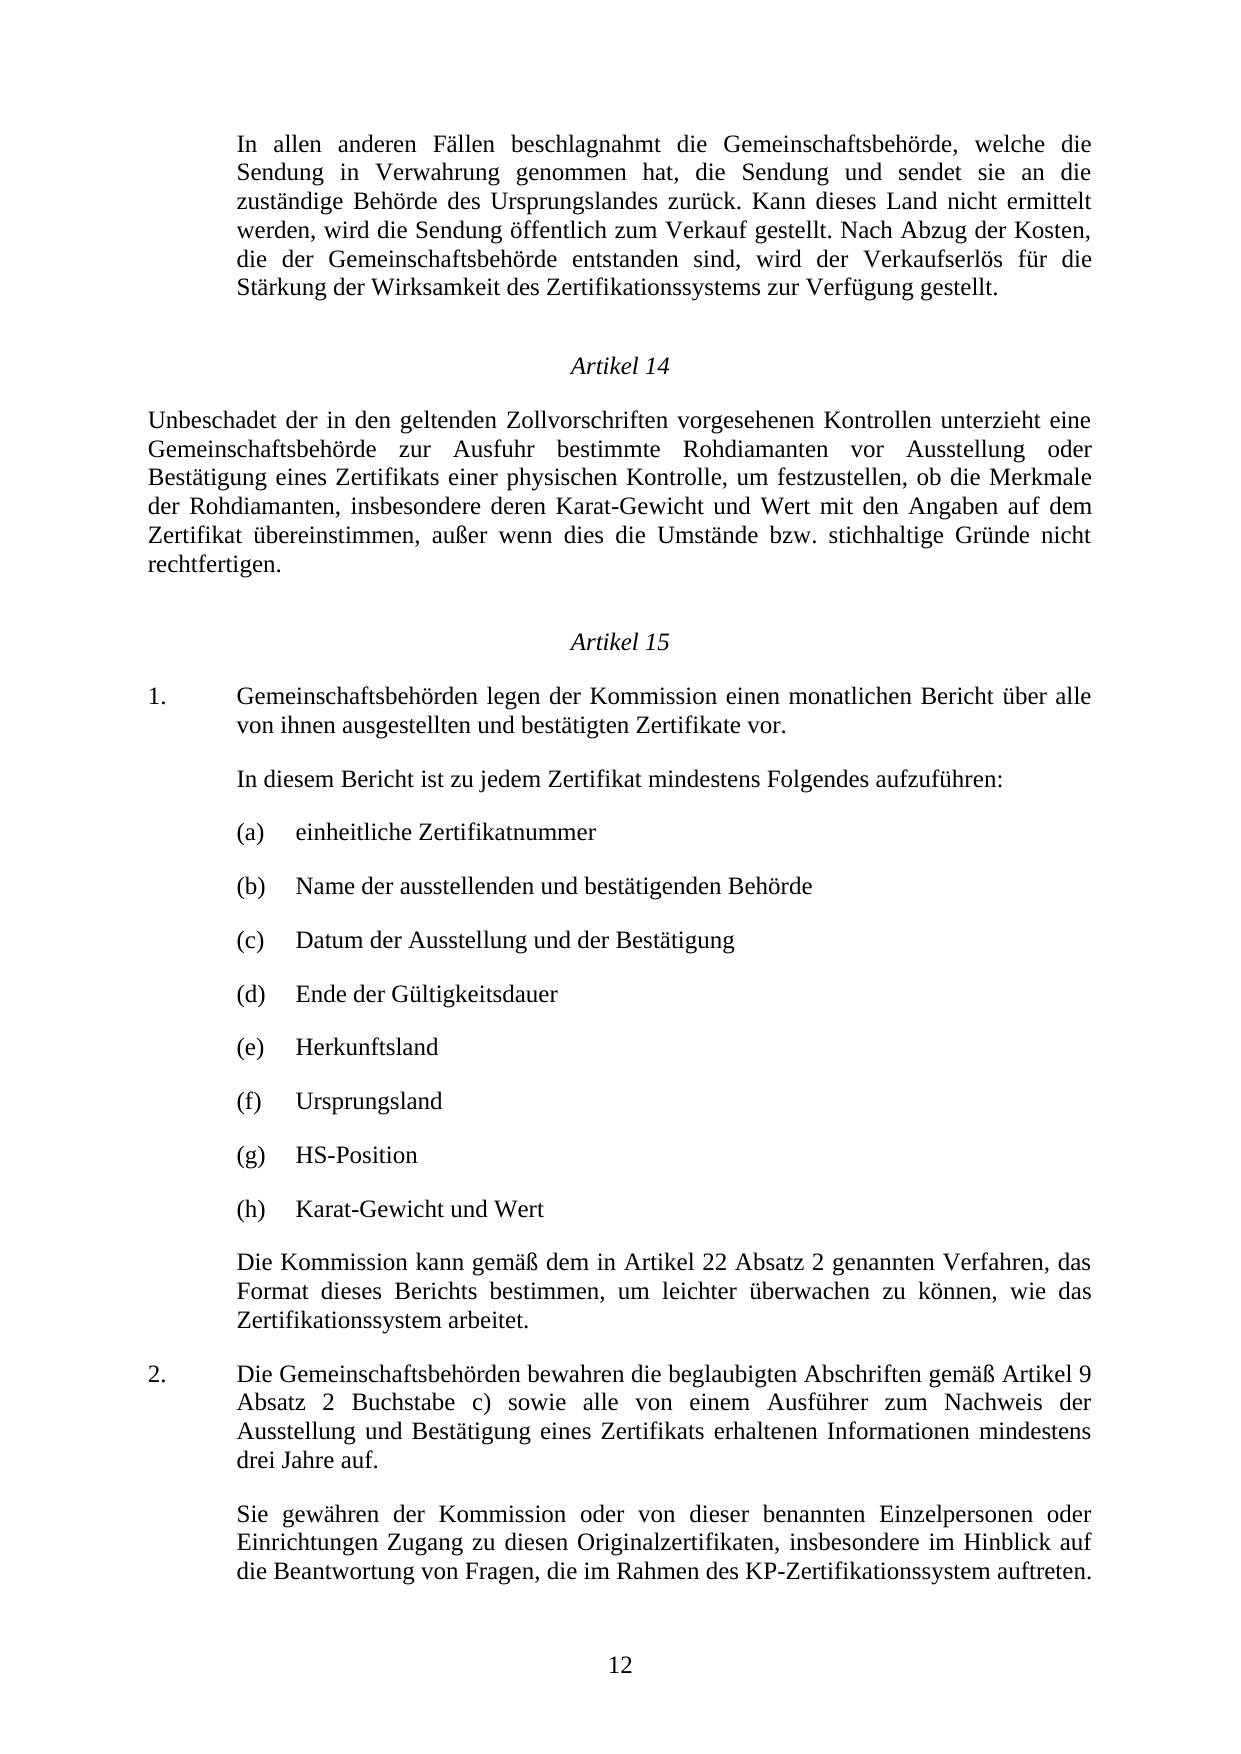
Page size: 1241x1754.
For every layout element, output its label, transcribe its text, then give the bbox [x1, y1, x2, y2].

text Unbeschadet der in den geltenden Zollvorschriften vorgesehenen Kontrollen unterzieht eine Gemeinschaftsbehörde zur Ausfuhr bestimmte Rohdiamanten vor Ausstellung oder Bestätigung eines Zertifikats einer physischen Kontrolle, um festzustellen, ob die Merkmale der Rohdiamanten, insbesondere deren Karat-Gewicht und Wert mit den Angaben auf dem Zertifikat übereinstimmen, außer wenn dies die Umstände bzw. stichhaltige Gründe nicht rechtfertigen. [148, 405, 1092, 577]
text Artikel 14 [148, 351, 1092, 380]
text (b) Name der ausstellenden und bestätigenden Behörde [236, 871, 1092, 900]
text (d) Ende der Gültigkeitsdauer [236, 979, 1092, 1007]
text (c) Datum der Ausstellung und der Bestätigung [236, 925, 1092, 954]
text Die Kommission kann gemäß dem in Artikel 22 Absatz 2 genannten Verfahren, das Format dieses Berichts bestimmen, um leichter überwachen zu können, wie das Zertifikationssystem arbeitet. [236, 1247, 1092, 1334]
text In diesem Bericht ist zu jedem Zertifikat mindestens Folgendes aufzuführen: [148, 764, 1092, 792]
text Sie gewähren der Kommission oder von dieser benannten Einzelpersonen oder Einrichtungen Zugang zu diesen Originalzertifikaten, insbesondere im Hinblick auf die Beantwortung von Fragen, die im Rahmen des KP-Zertifikationssystem auftreten. [236, 1499, 1092, 1585]
text (f) Ursprungsland [236, 1086, 1092, 1115]
text (g) HS-Position [236, 1140, 1092, 1169]
text In allen anderen Fällen beschlagnahmt die Gemeinschaftsbehörde, welche die Sendung in Verwahrung genommen hat, die Sendung und sendet sie an die zuständige Behörde des Ursprungslandes zurück. Kann dieses Land nicht ermittelt werden, wird die Sendung öffentlich zum Verkauf gestellt. Nach Abzug der Kosten, die der Gemeinschaftsbehörde entstanden sind, wird der Verkaufserlös für die Stärkung der Wirksamkeit des Zertifikationssystems zur Verfügung gestellt. [148, 129, 1092, 301]
text (h) Karat-Gewicht und Wert [236, 1194, 1092, 1222]
text Artikel 15 [148, 627, 1092, 656]
text (e) Herkunftsland [236, 1032, 1092, 1061]
text (a) einheitliche Zertifikatnummer [236, 817, 1092, 846]
text 1. Gemeinschaftsbehörden legen der Kommission einen monatlichen Bericht über alle von ihnen ausgestellten und bestätigten Zertifikate vor. [148, 681, 1092, 739]
text 2. Die Gemeinschaftsbehörden bewahren die beglaubigten Abschriften gemäß Artikel 9 Absatz 2 Buchstabe c) sowie alle von einem Ausführer zum Nachweis der Ausstellung und Bestätigung eines Zertifikats erhaltenen Informationen mindestens drei Jahre auf. [148, 1359, 1092, 1474]
